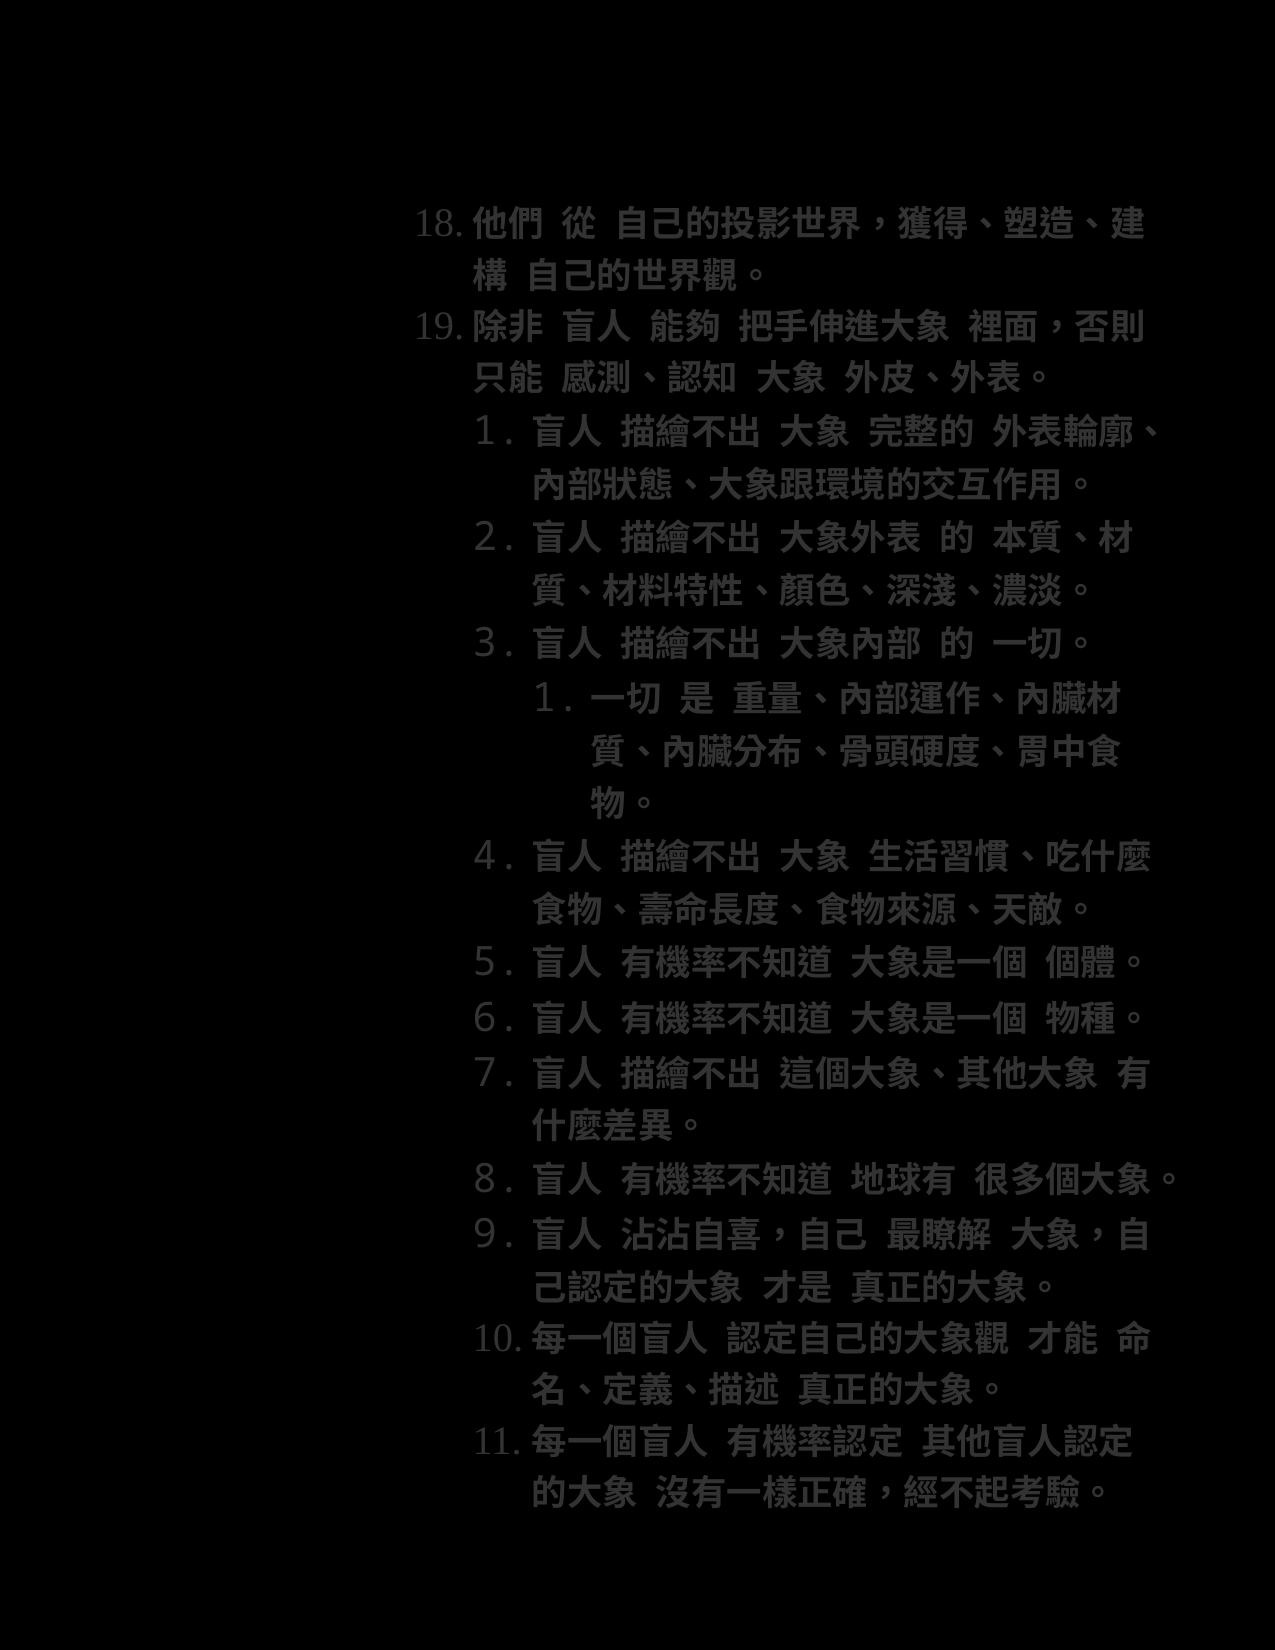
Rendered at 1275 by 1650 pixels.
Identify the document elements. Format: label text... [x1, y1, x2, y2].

list 盲人 有機率不知道 大象是一個 物種。 [472, 988, 1157, 1043]
list 他們 從 自己的投影世界，獲得、塑造、建構 自己的世界觀。 [413, 196, 1157, 298]
list 盲人 描繪不出 大象外表 的 本質、材質、材料特性、顏色、深淺、濃淡。 [472, 507, 1157, 613]
list 每一個盲人 認定自己的大象觀 才能 命名、定義、描述 真正的大象。 [472, 1311, 1157, 1413]
list 盲人 有機率不知道 大象是一個 個體。 [472, 933, 1157, 988]
list 每一個盲人 有機率認定 其他盲人認定的大象 沒有一樣正確，經不起考驗。 [472, 1413, 1157, 1516]
list 盲人 描繪不出 這個大象、其他大象 有什麼差異。 [472, 1043, 1157, 1149]
list 除非 盲人 能夠 把手伸進大象 裡面，否則 只能 感測、認知 大象 外皮、外表。 [413, 298, 1157, 401]
list 盲人 有機率不知道 地球有 很多個大象。 [472, 1149, 1157, 1204]
list 盲人 描繪不出 大象內部 的 一切。 [472, 613, 1157, 669]
list 盲人 描繪不出 大象 生活習慣、吃什麼食物、壽命長度、食物來源、天敵。 [472, 826, 1157, 933]
list 盲人 描繪不出 大象 完整的 外表輪廓、內部狀態、大象跟環境的交互作用。 [472, 401, 1157, 507]
list 一切 是 重量、內部運作、內臟材質、內臟分布、骨頭硬度、胃中食物。 [532, 669, 1157, 826]
list 盲人 沾沾自喜，自己 最瞭解 大象，自己認定的大象 才是 真正的大象。 [472, 1204, 1157, 1311]
